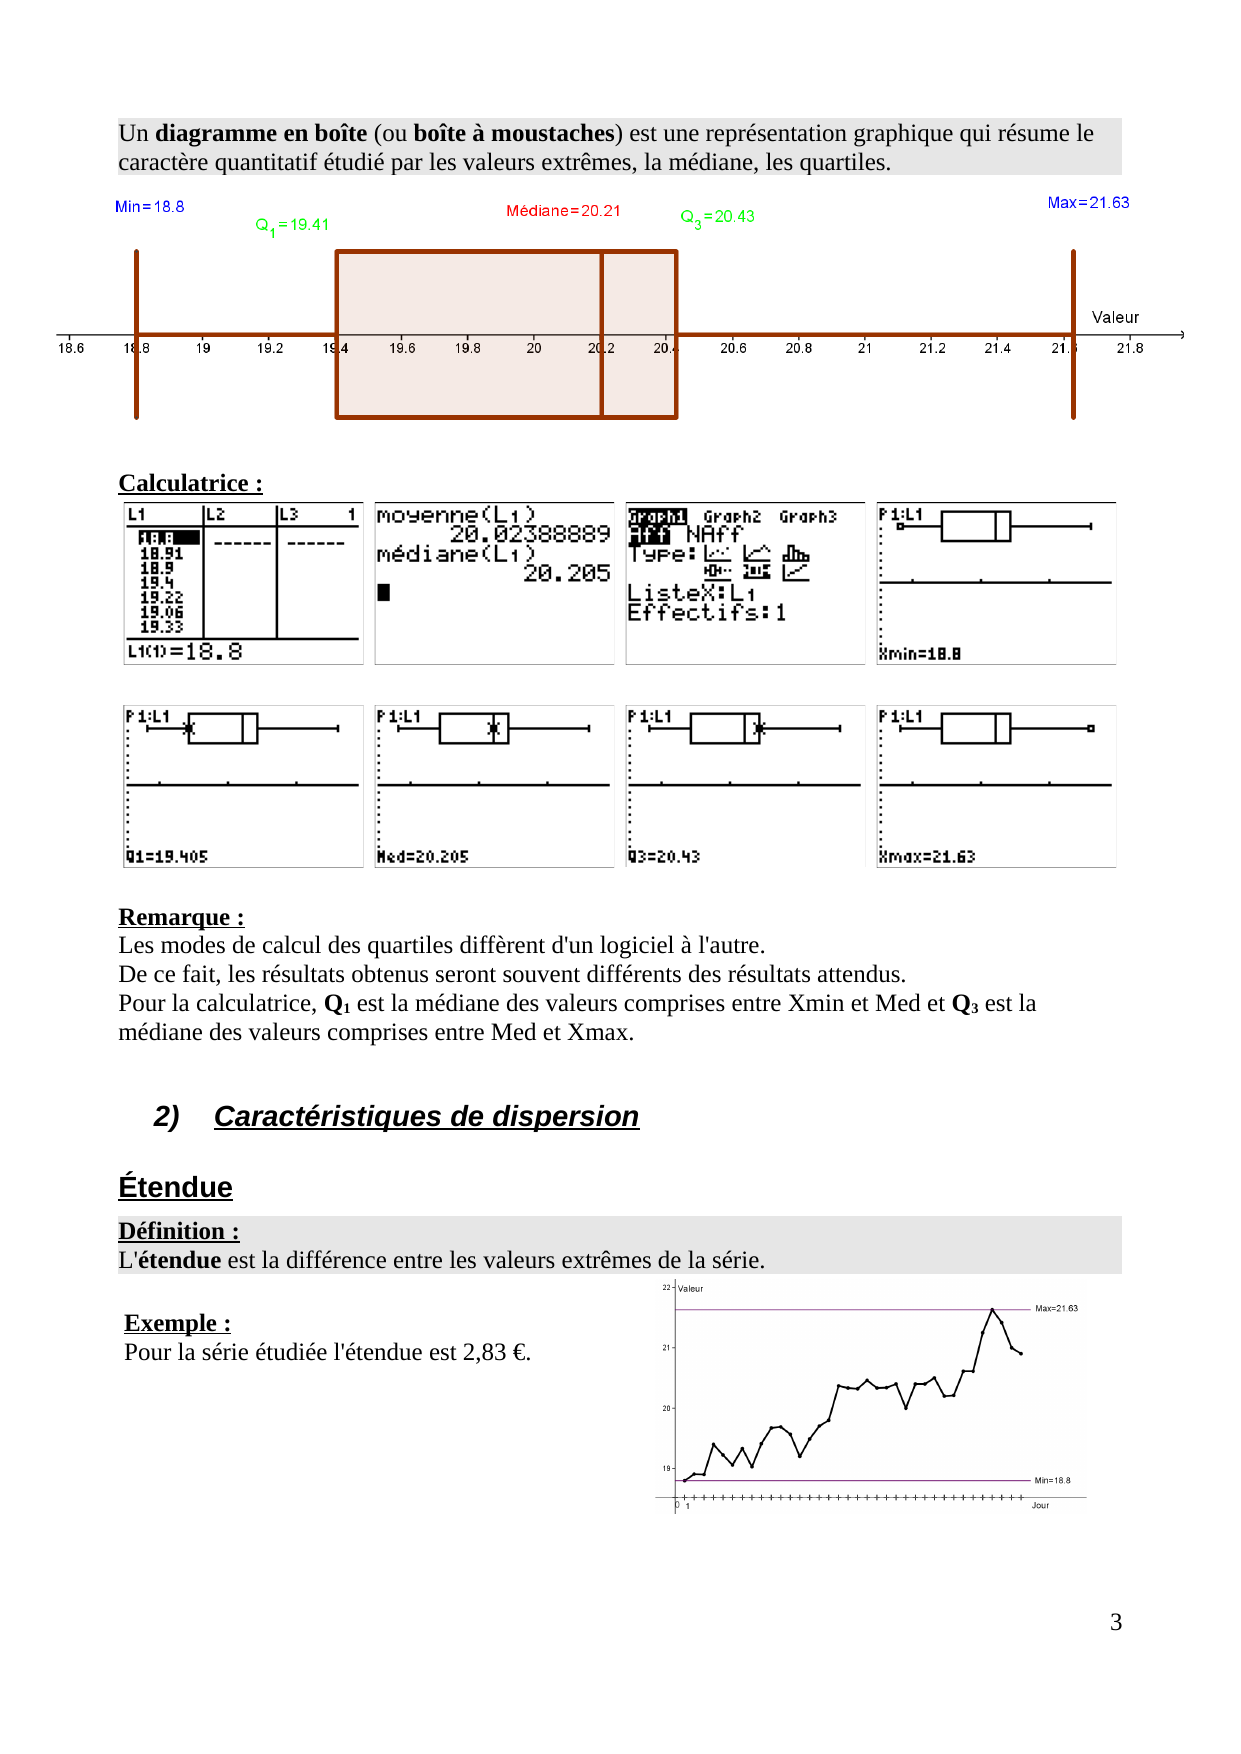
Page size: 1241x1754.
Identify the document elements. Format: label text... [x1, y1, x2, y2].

subtitle Étendue [118, 1170, 1122, 1204]
table_cell [871, 699, 1122, 902]
text De ce fait, les résultats obtenus seront souvent différents des résultats attendus. [118, 959, 1122, 988]
table_header [871, 497, 1122, 699]
text Les modes de calcul des quartiles diffèrent d'un logiciel à l'autre. [118, 930, 1122, 959]
table_header [620, 1274, 1122, 1548]
table_cell [369, 699, 620, 902]
table_cell [620, 699, 871, 902]
table_cell [118, 699, 369, 902]
text Calculatrice : [118, 468, 1122, 497]
table_header [118, 497, 369, 699]
text Définition : [118, 1216, 1122, 1245]
text L'étendue est la différence entre les valeurs extrêmes de la série. [118, 1245, 1122, 1274]
text Remarque : [118, 902, 1122, 930]
table_header [620, 497, 871, 699]
text Pour la calculatrice, Q1 est la médiane des valeurs comprises entre Xmin et Med et Q3 est la médiane des valeurs comprises entre Med et Xmax. [118, 988, 1122, 1045]
table_header [369, 497, 620, 699]
subtitle Caractéristiques de dispersion [153, 1099, 1122, 1133]
text Un diagramme en boîte (ou boîte à moustaches) est une représentation graphique qui résume le caractère quantitatif étudié par les valeurs extrêmes, la médiane, les quartiles. [118, 118, 1122, 175]
table_header Exemple : Pour la série étudiée l'étendue est 2,83 €. [118, 1274, 620, 1548]
